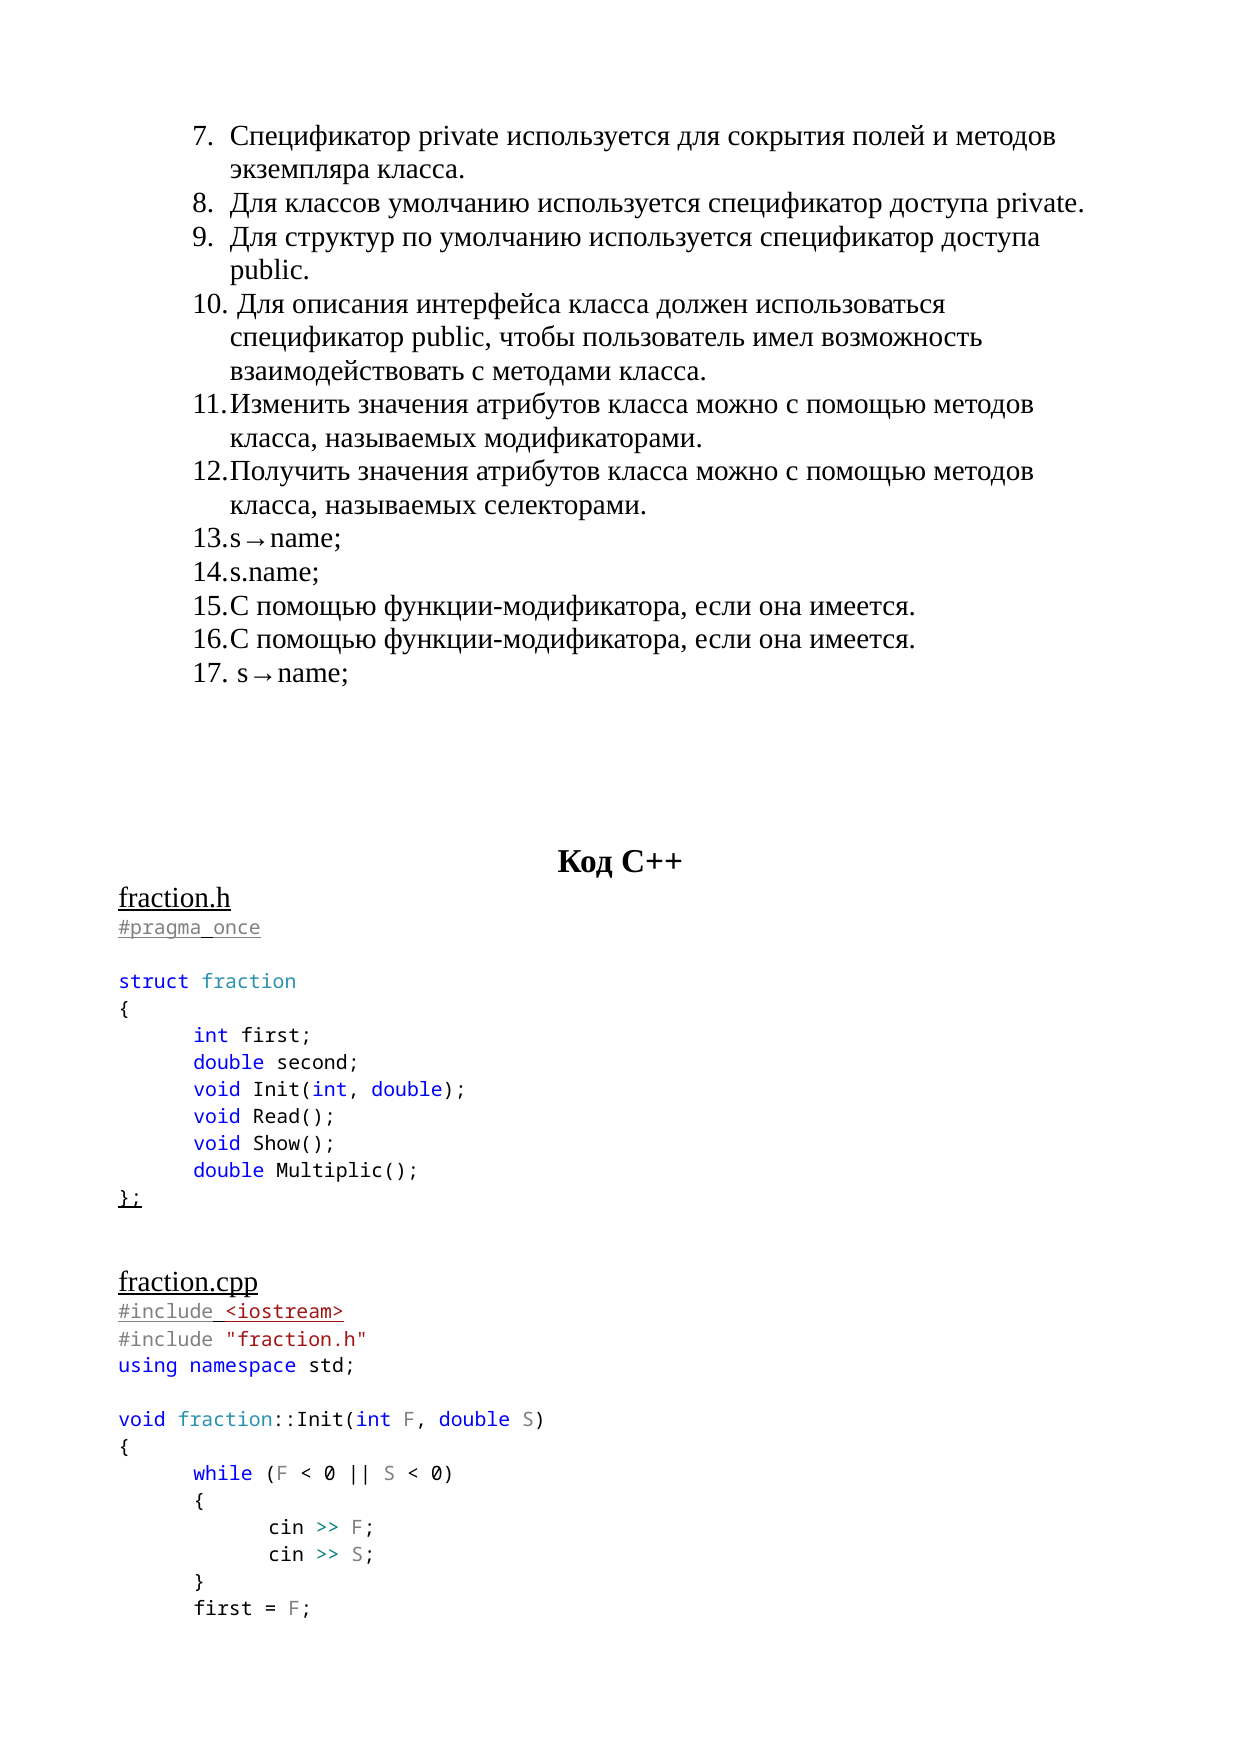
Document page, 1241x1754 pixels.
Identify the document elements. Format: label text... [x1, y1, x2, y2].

list С помощью функции-модификатора, если она имеется. [192, 621, 1122, 655]
text { [118, 1487, 1122, 1514]
list s.name; [192, 554, 1122, 588]
text } [118, 1568, 1122, 1594]
text cin >> S; [118, 1541, 1122, 1568]
text using namespace std; [118, 1352, 1122, 1379]
text double second; [118, 1048, 1122, 1075]
list Спецификатор private используется для сокрытия полей и методов экземпляра класса. [192, 118, 1122, 185]
text void Read(); [118, 1102, 1122, 1129]
list Для классов умолчанию используется спецификатор доступа private. [192, 185, 1122, 219]
text Код C++ [118, 842, 1122, 880]
list Для структур по умолчанию используется спецификатор доступа public. [192, 219, 1122, 286]
list s→name; [192, 521, 1122, 554]
text struct fraction [118, 967, 1122, 994]
list С помощью функции-модификатора, если она имеется. [192, 588, 1122, 621]
list s→name; [192, 655, 1122, 688]
text first = F; [118, 1594, 1122, 1622]
text #pragma once [118, 913, 1122, 941]
list Изменить значения атрибутов класса можно с помощью методов класса, называемых модификаторами. [192, 386, 1122, 453]
text while (F < 0 || S < 0) [118, 1460, 1122, 1487]
text #include <iostream> [118, 1298, 1122, 1325]
text int first; [118, 1021, 1122, 1048]
text { [118, 1433, 1122, 1460]
text #include "fraction.h" [118, 1325, 1122, 1352]
text fraction.cpp [118, 1264, 1122, 1298]
text }; [118, 1183, 1122, 1210]
text void Init(int, double); [118, 1075, 1122, 1102]
list Получить значения атрибутов класса можно с помощью методов класса, называемых селекторами. [192, 453, 1122, 521]
text double Multiplic(); [118, 1156, 1122, 1183]
list Для описания интерфейса класса должен использоваться спецификатор public, чтобы пользователь имел возможность взаимодействовать с методами класса. [192, 286, 1122, 386]
text void Show(); [118, 1129, 1122, 1156]
text cin >> F; [118, 1514, 1122, 1541]
text fraction.h [118, 880, 1122, 913]
text { [118, 994, 1122, 1021]
text void fraction::Init(int F, double S) [118, 1406, 1122, 1433]
